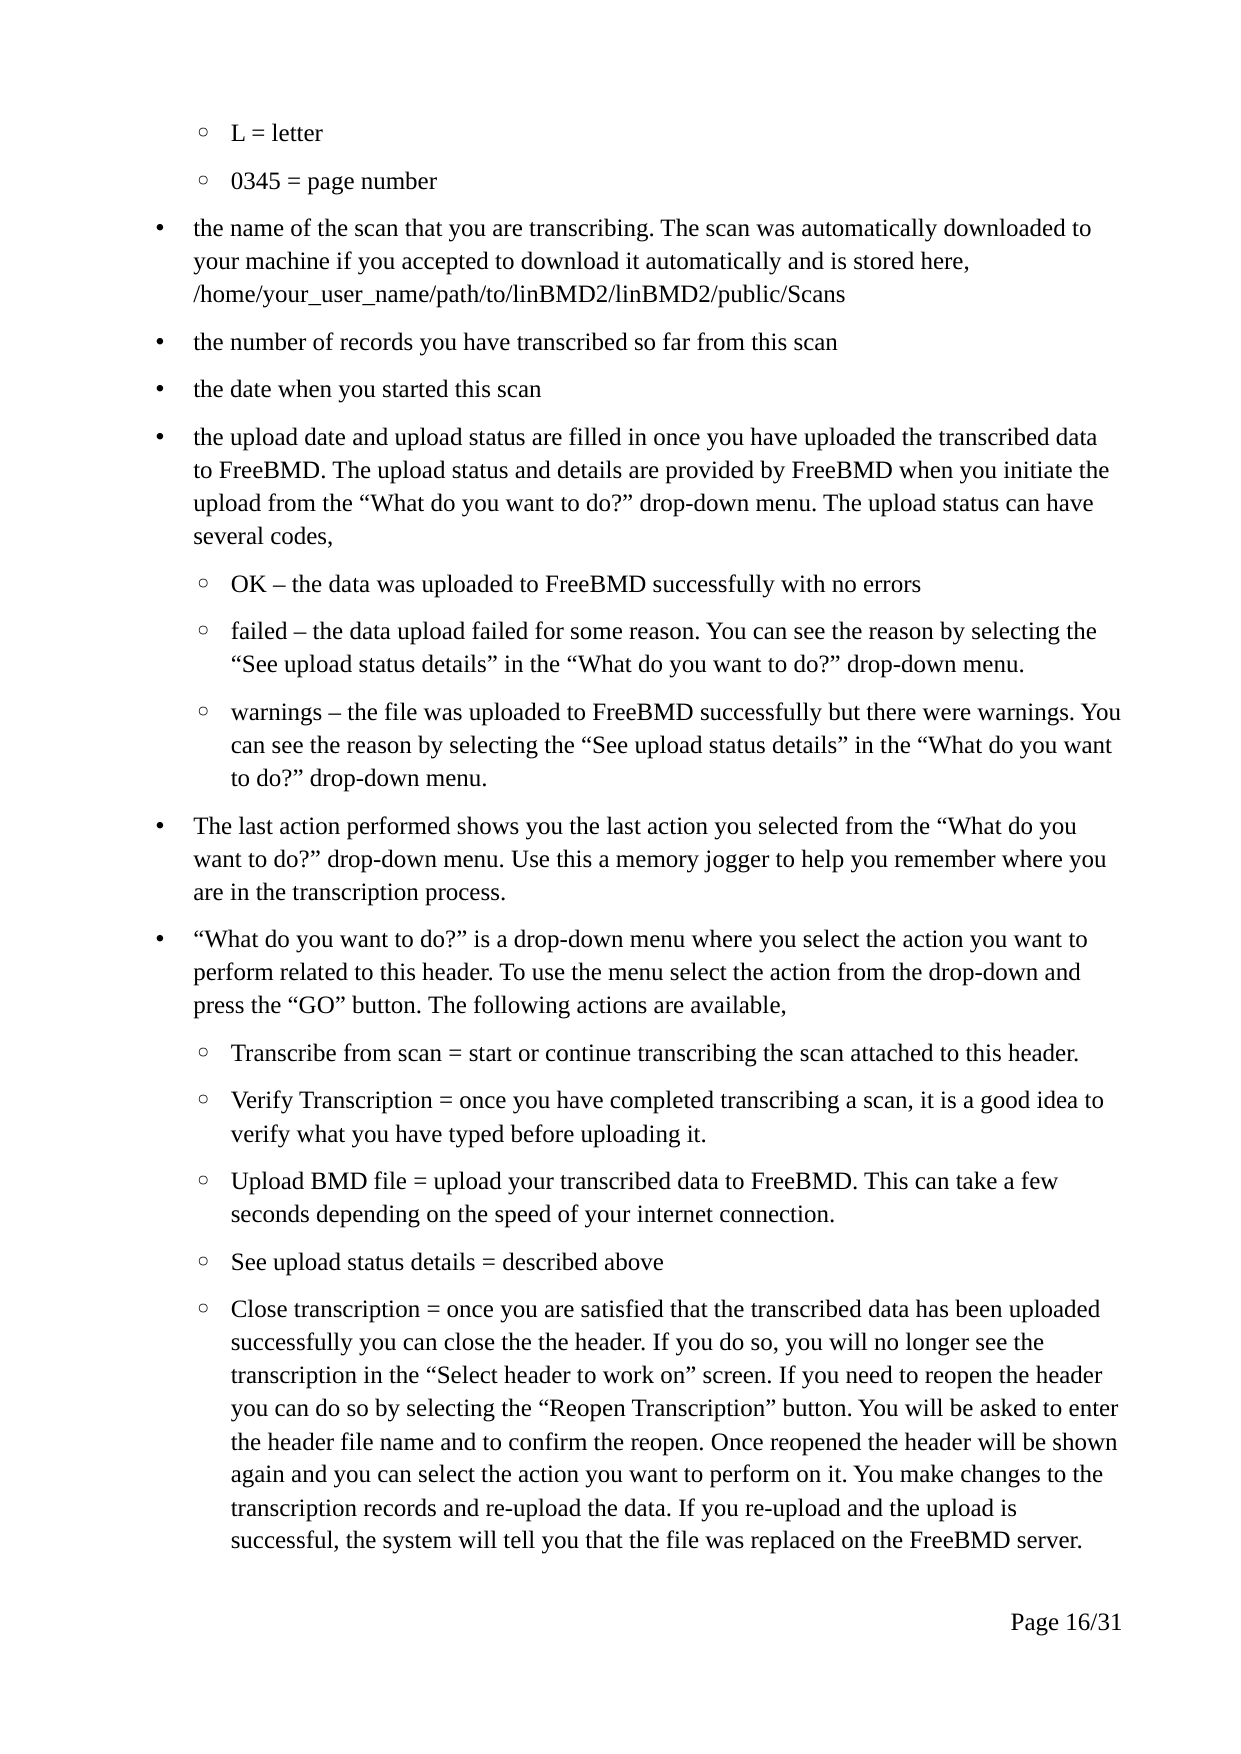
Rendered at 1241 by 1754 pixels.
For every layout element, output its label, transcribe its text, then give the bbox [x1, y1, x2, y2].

list See upload status details = described above [193, 1247, 1122, 1276]
list failed – the data upload failed for some reason. You can see the reason by selecting the “See upload status details” in the “What do you want to do?” drop-down menu. [193, 616, 1122, 678]
list the upload date and upload status are filled in once you have uploaded the transcribed data to FreeBMD. The upload status and details are provided by FreeBMD when you initiate the upload from the “What do you want to do?” drop-down menu. The upload status can have several codes, [156, 422, 1122, 550]
list 0345 = page number [193, 166, 1122, 194]
list the date when you started this scan [156, 374, 1122, 403]
list L = letter [193, 118, 1122, 147]
list Close transcription = once you are satisfied that the transcribed data has been uploaded successfully you can close the the header. If you do so, you will no longer see the transcription in the “Select header to work on” screen. If you need to reopen the header you can do so by selecting the “Reopen Transcription” button. You will be asked to enter the header file name and to confirm the reopen. Once reopened the header will be shown again and you can select the action you want to perform on it. You make changes to the transcription records and re-upload the data. If you re-upload and the upload is successful, the system will tell you that the file was replaced on the FreeBMD server. [193, 1294, 1122, 1554]
list the name of the scan that you are transcribing. The scan was automatically downloaded to your machine if you accepted to download it automatically and is stored here, /home/your_user_name/path/to/linBMD2/linBMD2/public/Scans [156, 213, 1122, 308]
list warnings – the file was uploaded to FreeBMD successfully but there were warnings. You can see the reason by selecting the “See upload status details” in the “What do you want to do?” drop-down menu. [193, 697, 1122, 792]
list Verify Transcription = once you have completed transcribing a scan, it is a good idea to verify what you have typed before uploading it. [193, 1086, 1122, 1147]
list OK – the data was uploaded to FreeBMD successfully with no errors [193, 569, 1122, 598]
list the number of records you have transcribed so far from this scan [156, 327, 1122, 356]
list The last action performed shows you the last action you selected from the “What do you want to do?” drop-down menu. Use this a memory jogger to help you remember where you are in the transcription process. [156, 811, 1122, 906]
list “What do you want to do?” is a drop-down menu where you select the action you want to perform related to this header. To use the menu select the action from the drop-down and press the “GO” button. The following actions are available, [156, 924, 1122, 1019]
list Transcribe from scan = start or continue transcribing the scan attached to this header. [193, 1038, 1122, 1067]
list Upload BMD file = upload your transcribed data to FreeBMD. This can take a few seconds depending on the speed of your internet connection. [193, 1166, 1122, 1228]
